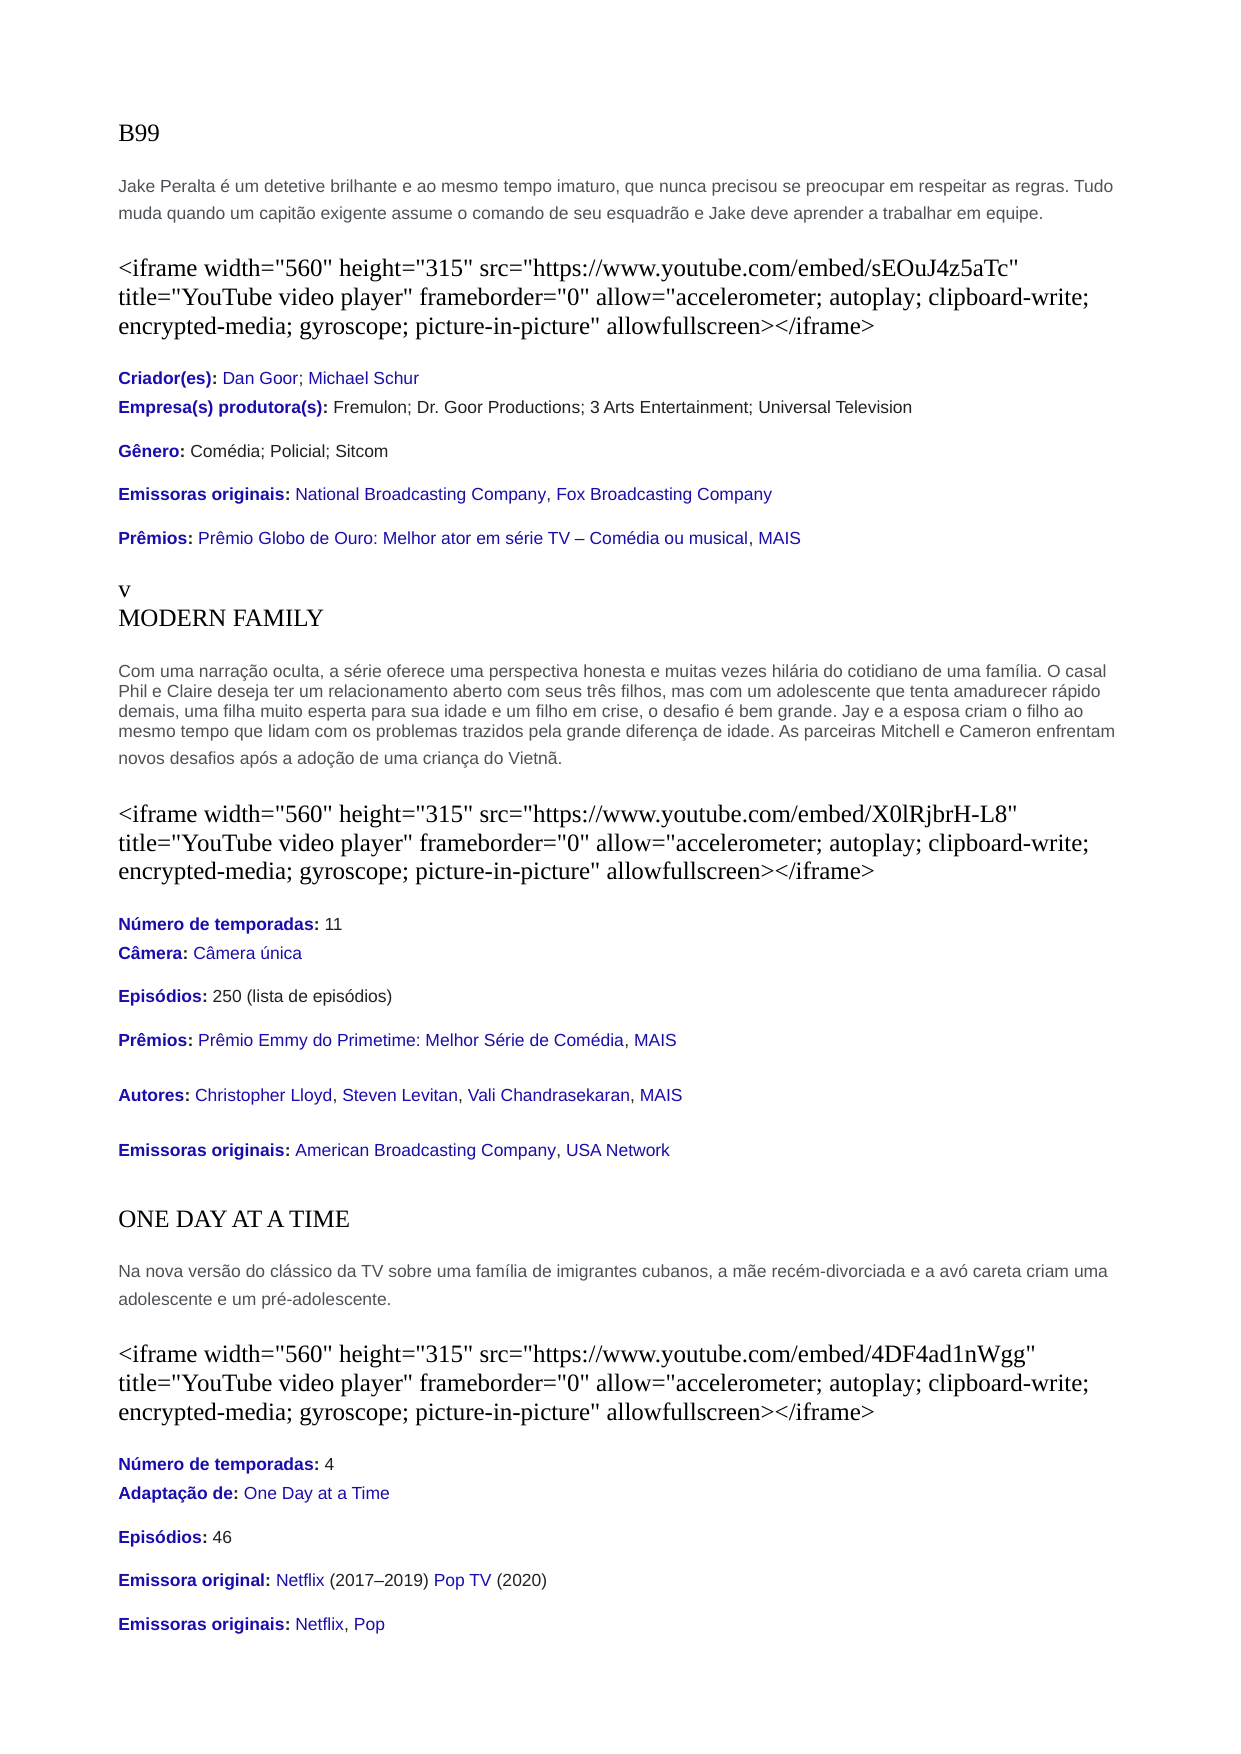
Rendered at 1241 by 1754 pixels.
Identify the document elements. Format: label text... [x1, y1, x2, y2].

text Com uma narração oculta, a série oferece uma perspectiva honesta e muitas vezes hilária do cotidiano de uma família. O casal Phil e Claire deseja ter um relacionamento aberto com seus três filhos, mas com um adolescente que tenta amadurecer rápido demais, uma filha muito esperta para sua idade e um filho em crise, o desafio é bem grande. Jay e a esposa criam o filho ao mesmo tempo que lidam com os problemas trazidos pela grande diferença de idade. As parceiras Mitchell e Cameron enfrentam novos desafios após a adoção de uma criança do Vietnã. [118, 661, 1122, 770]
text Emissoras originais: Netflix, Pop [118, 1614, 1122, 1634]
text Adaptação de: One Day at a Time [118, 1483, 1122, 1503]
text Gênero: Comédia; Policial; Sitcom [118, 441, 1122, 461]
text Prêmios: Prêmio Globo de Ouro: Melhor ator em série TV – Comédia ou musical, MAIS [118, 528, 1122, 548]
text Episódios: 46 [118, 1527, 1122, 1547]
text Prêmios: Prêmio Emmy do Primetime: Melhor Série de Comédia, MAIS [118, 1030, 1122, 1050]
text Emissora original: Netflix (2017–2019) Pop TV (2020) [118, 1570, 1122, 1590]
text MODERN FAMILY [118, 603, 1122, 632]
text Emissoras originais: National Broadcasting Company, Fox Broadcasting Company [118, 484, 1122, 504]
text Episódios: 250 (lista de episódios) [118, 986, 1122, 1007]
text v [118, 574, 1122, 603]
text Câmera: Câmera única [118, 943, 1122, 963]
text Na nova versão do clássico da TV sobre uma família de imigrantes cubanos, a mãe recém-divorciada e a avó careta criam uma adolescente e um pré-adolescente. [118, 1261, 1122, 1310]
text Jake Peralta é um detetive brilhante e ao mesmo tempo imaturo, que nunca precisou se preocupar em respeitar as regras. Tudo muda quando um capitão exigente assume o comando de seu esquadrão e Jake deve aprender a trabalhar em equipe. [118, 176, 1122, 224]
text Emissoras originais: American Broadcasting Company, USA Network [118, 1140, 1122, 1161]
text Número de temporadas: 4 [118, 1454, 1122, 1474]
text <iframe width="560" height="315" src="https://www.youtube.com/embed/sEOuJ4z5aTc" title="YouTube video player" frameborder="0" allow="accelerometer; autoplay; clipboard-write; encrypted-media; gyroscope; picture-in-picture" allowfullscreen></iframe> [118, 253, 1122, 339]
text Autores: Christopher Lloyd, Steven Levitan, Vali Chandrasekaran, MAIS [118, 1085, 1122, 1105]
text <iframe width="560" height="315" src="https://www.youtube.com/embed/4DF4ad1nWgg" title="YouTube video player" frameborder="0" allow="accelerometer; autoplay; clipboard-write; encrypted-media; gyroscope; picture-in-picture" allowfullscreen></iframe> [118, 1339, 1122, 1425]
text Número de temporadas: 11 [118, 914, 1122, 934]
text Criador(es): Dan Goor; Michael Schur [118, 368, 1122, 388]
text Empresa(s) produtora(s): Fremulon; Dr. Goor Productions; 3 Arts Entertainment; Universal Television [118, 397, 1122, 417]
text B99 [118, 118, 1122, 147]
text ONE DAY AT A TIME [118, 1204, 1122, 1233]
text <iframe width="560" height="315" src="https://www.youtube.com/embed/X0lRjbrH-L8" title="YouTube video player" frameborder="0" allow="accelerometer; autoplay; clipboard-write; encrypted-media; gyroscope; picture-in-picture" allowfullscreen></iframe> [118, 799, 1122, 885]
